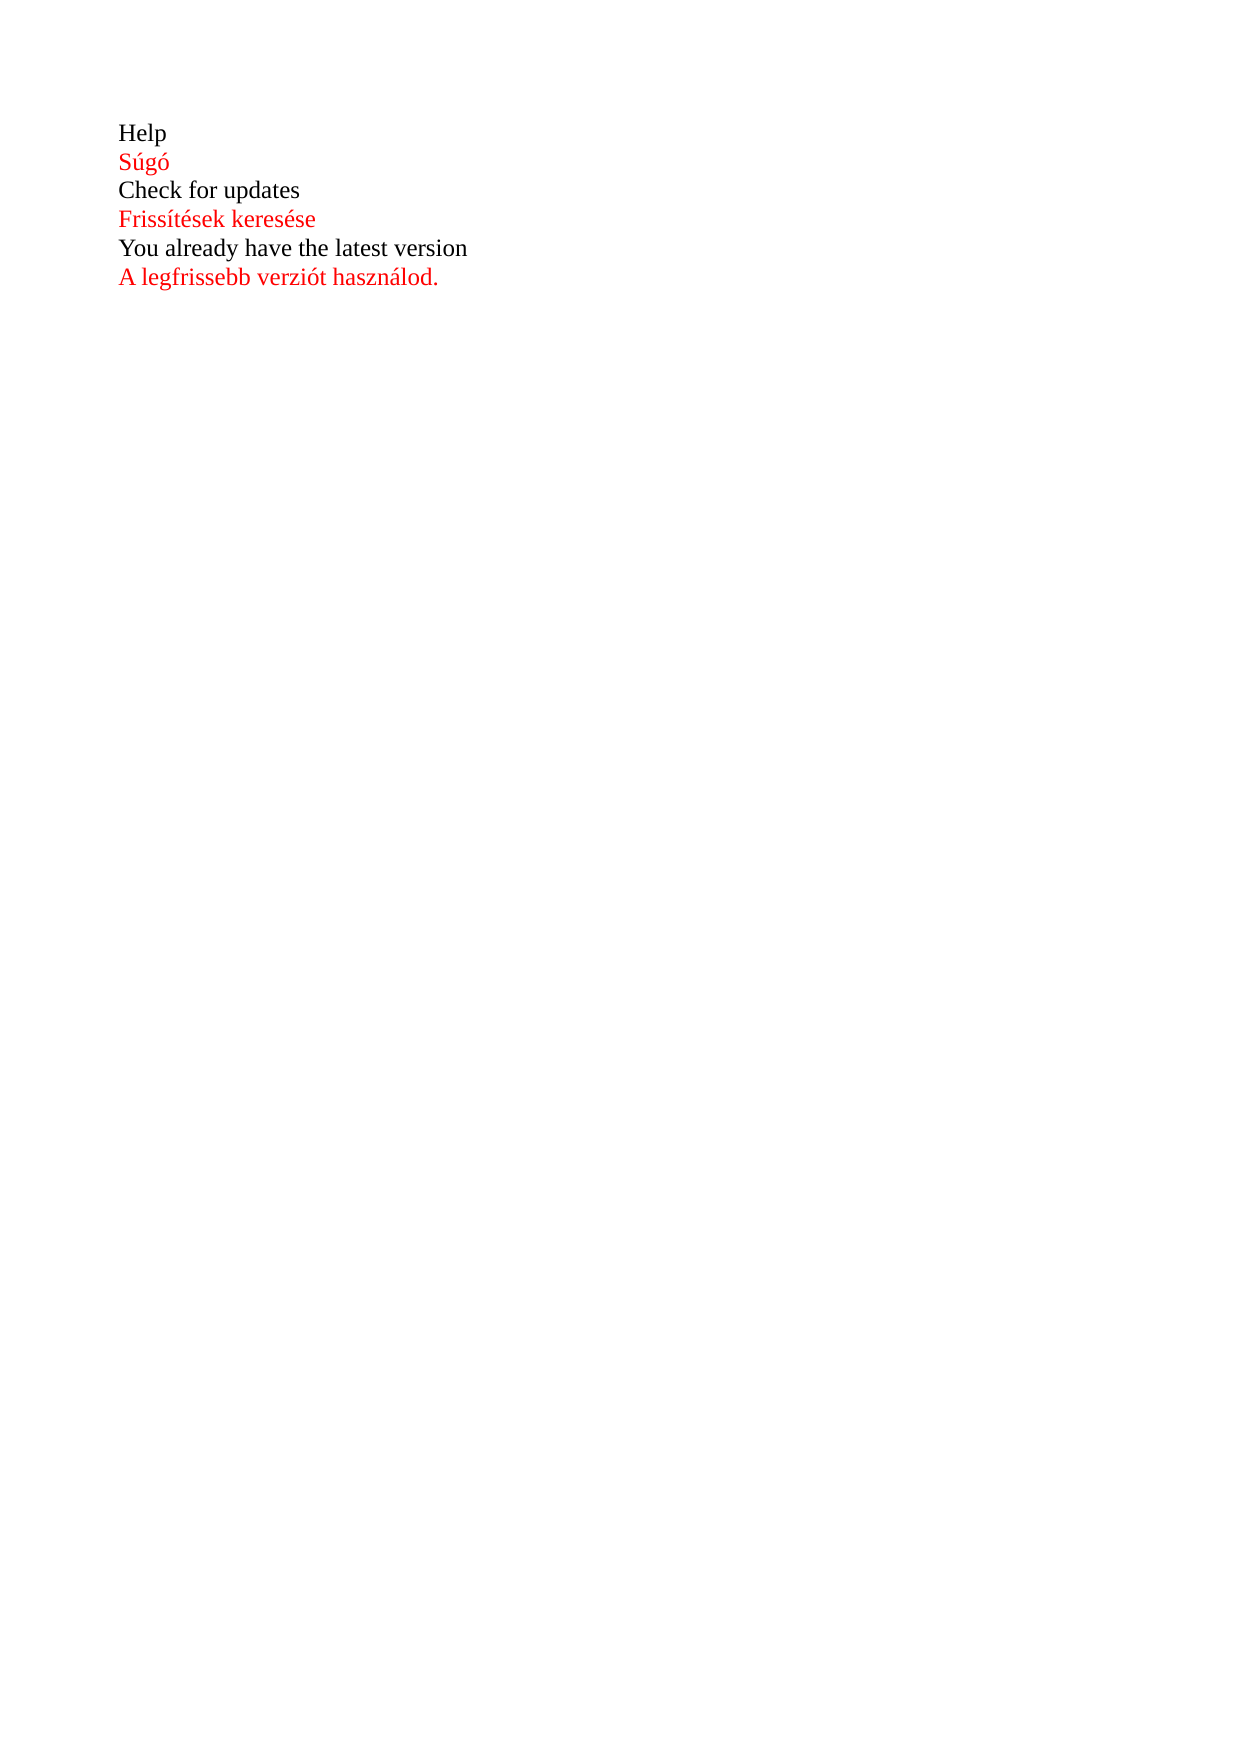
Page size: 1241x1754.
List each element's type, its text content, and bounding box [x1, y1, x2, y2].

text Check for updates [118, 176, 1122, 204]
text You already have the latest version [118, 233, 1122, 262]
text Frissítések keresése [118, 204, 1122, 233]
text Súgó [118, 147, 1122, 176]
text Help [118, 118, 1122, 147]
text A legfrissebb verziót használod. [118, 262, 1122, 291]
